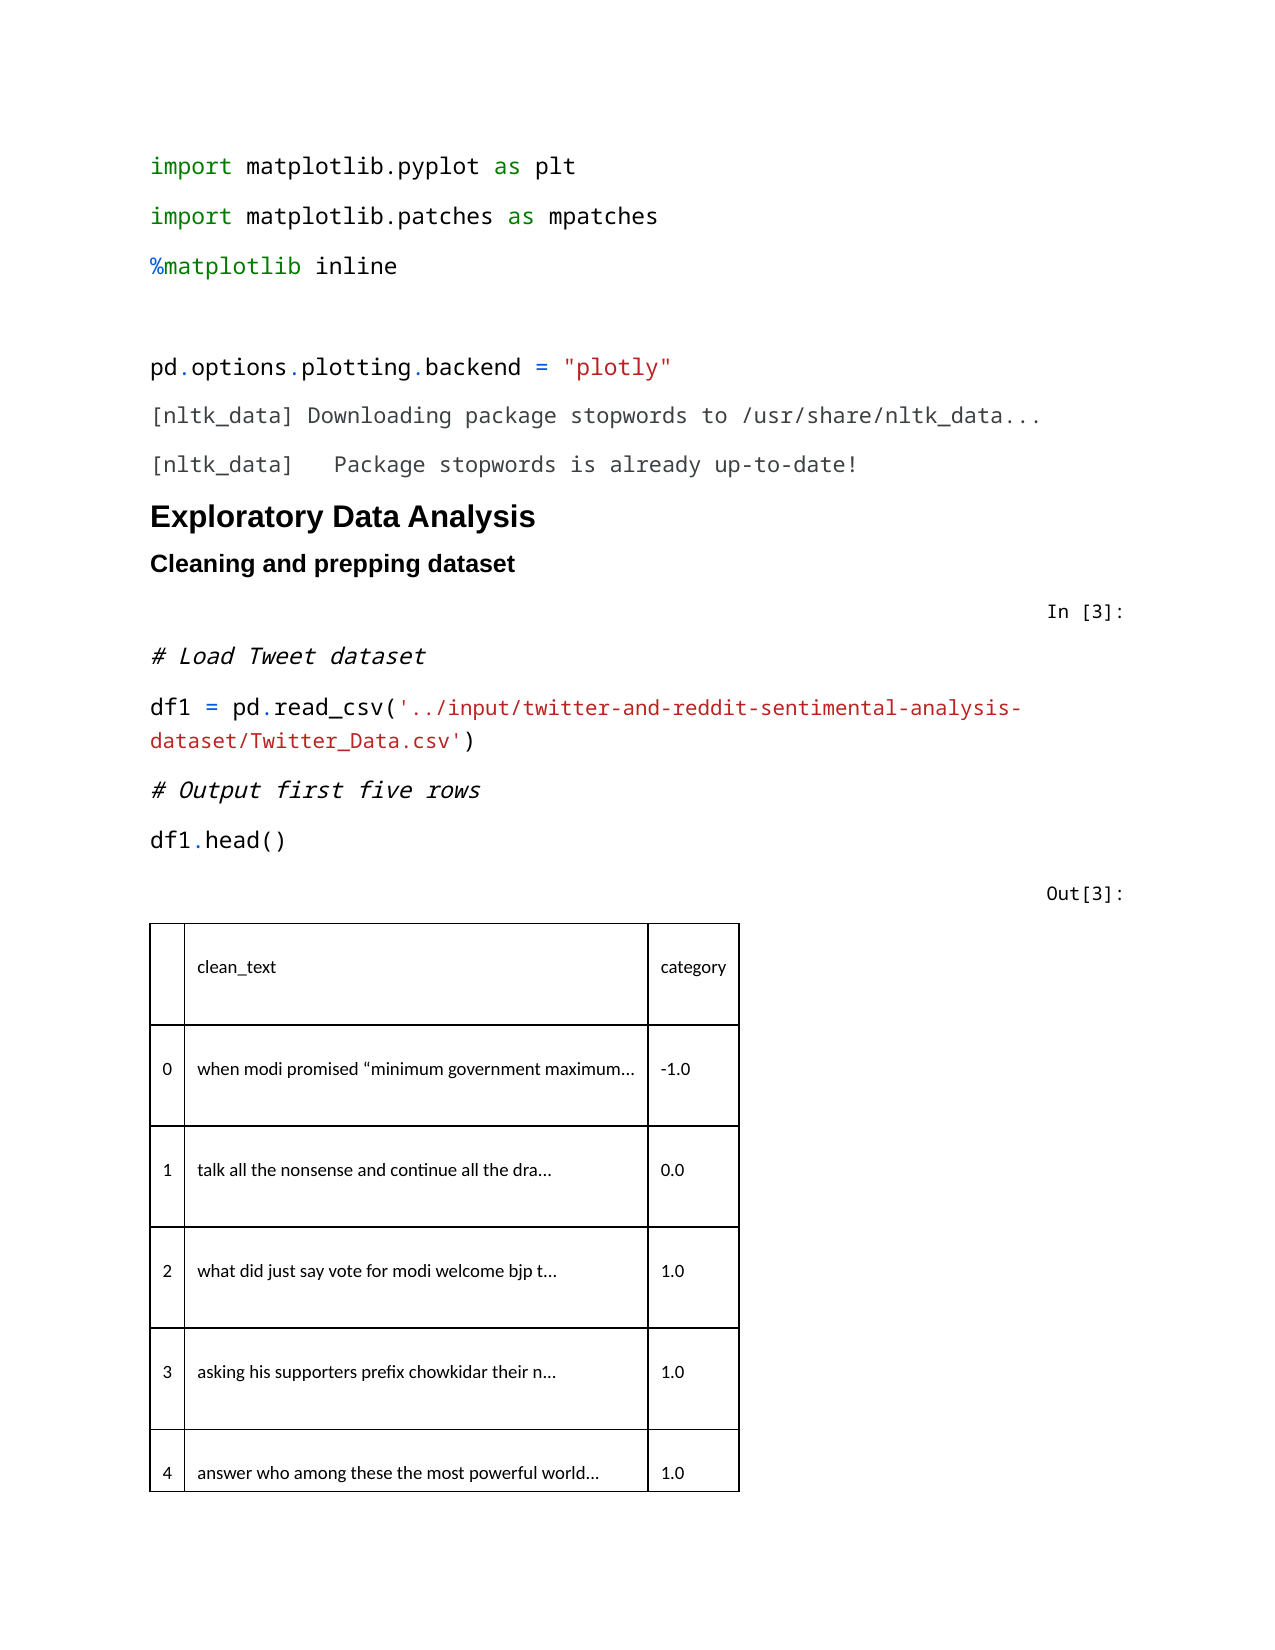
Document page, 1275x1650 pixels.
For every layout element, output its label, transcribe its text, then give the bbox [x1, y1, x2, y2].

text pd.options.plotting.backend = "plotly" [150, 350, 1125, 382]
table_cell 0 [151, 1026, 184, 1125]
text %matplotlib inline [150, 250, 1125, 281]
table_cell 4 [151, 1430, 184, 1491]
subtitle Cleaning and prepping dataset [150, 548, 1125, 577]
table_cell asking his supporters prefix chowkidar their n... [185, 1329, 647, 1428]
table_cell 2 [151, 1228, 184, 1327]
text [nltk_data] Downloading package stopwords to /usr/share/nltk_data... [150, 401, 1125, 430]
table_cell 1.0 [649, 1430, 738, 1491]
text import matplotlib.patches as mpatches [150, 200, 1125, 231]
table_cell 3 [151, 1329, 184, 1428]
text [nltk_data] Package stopwords is already up-to-date! [150, 449, 1125, 479]
text In [3]: [150, 592, 1125, 624]
table_cell -1.0 [649, 1026, 738, 1125]
subtitle Exploratory Data Analysis [150, 498, 1125, 533]
text import matplotlib.pyplot as plt [150, 150, 1125, 181]
table_cell answer who among these the most powerful world... [185, 1430, 647, 1491]
table_cell what did just say vote for modi welcome bjp t... [185, 1228, 647, 1327]
text df1 = pd.read_csv('../input/twitter-and-reddit-sentimental-analysis-dataset/Twitter_Data.csv') [150, 690, 1125, 755]
table_cell 1.0 [649, 1228, 738, 1327]
table_header clean_text [185, 924, 647, 1024]
text Out[3]: [150, 874, 1125, 906]
table_cell 1 [151, 1127, 184, 1226]
table_cell 0.0 [649, 1127, 738, 1226]
table_cell talk all the nonsense and continue all the dra... [185, 1127, 647, 1226]
text # Output first five rows [150, 774, 1125, 805]
text df1.head() [150, 824, 1125, 855]
table_cell 1.0 [649, 1329, 738, 1428]
table_header category [649, 924, 738, 1024]
table_cell when modi promised “minimum government maximum... [185, 1026, 647, 1125]
text # Load Tweet dataset [150, 640, 1125, 672]
table_header [151, 924, 184, 1024]
